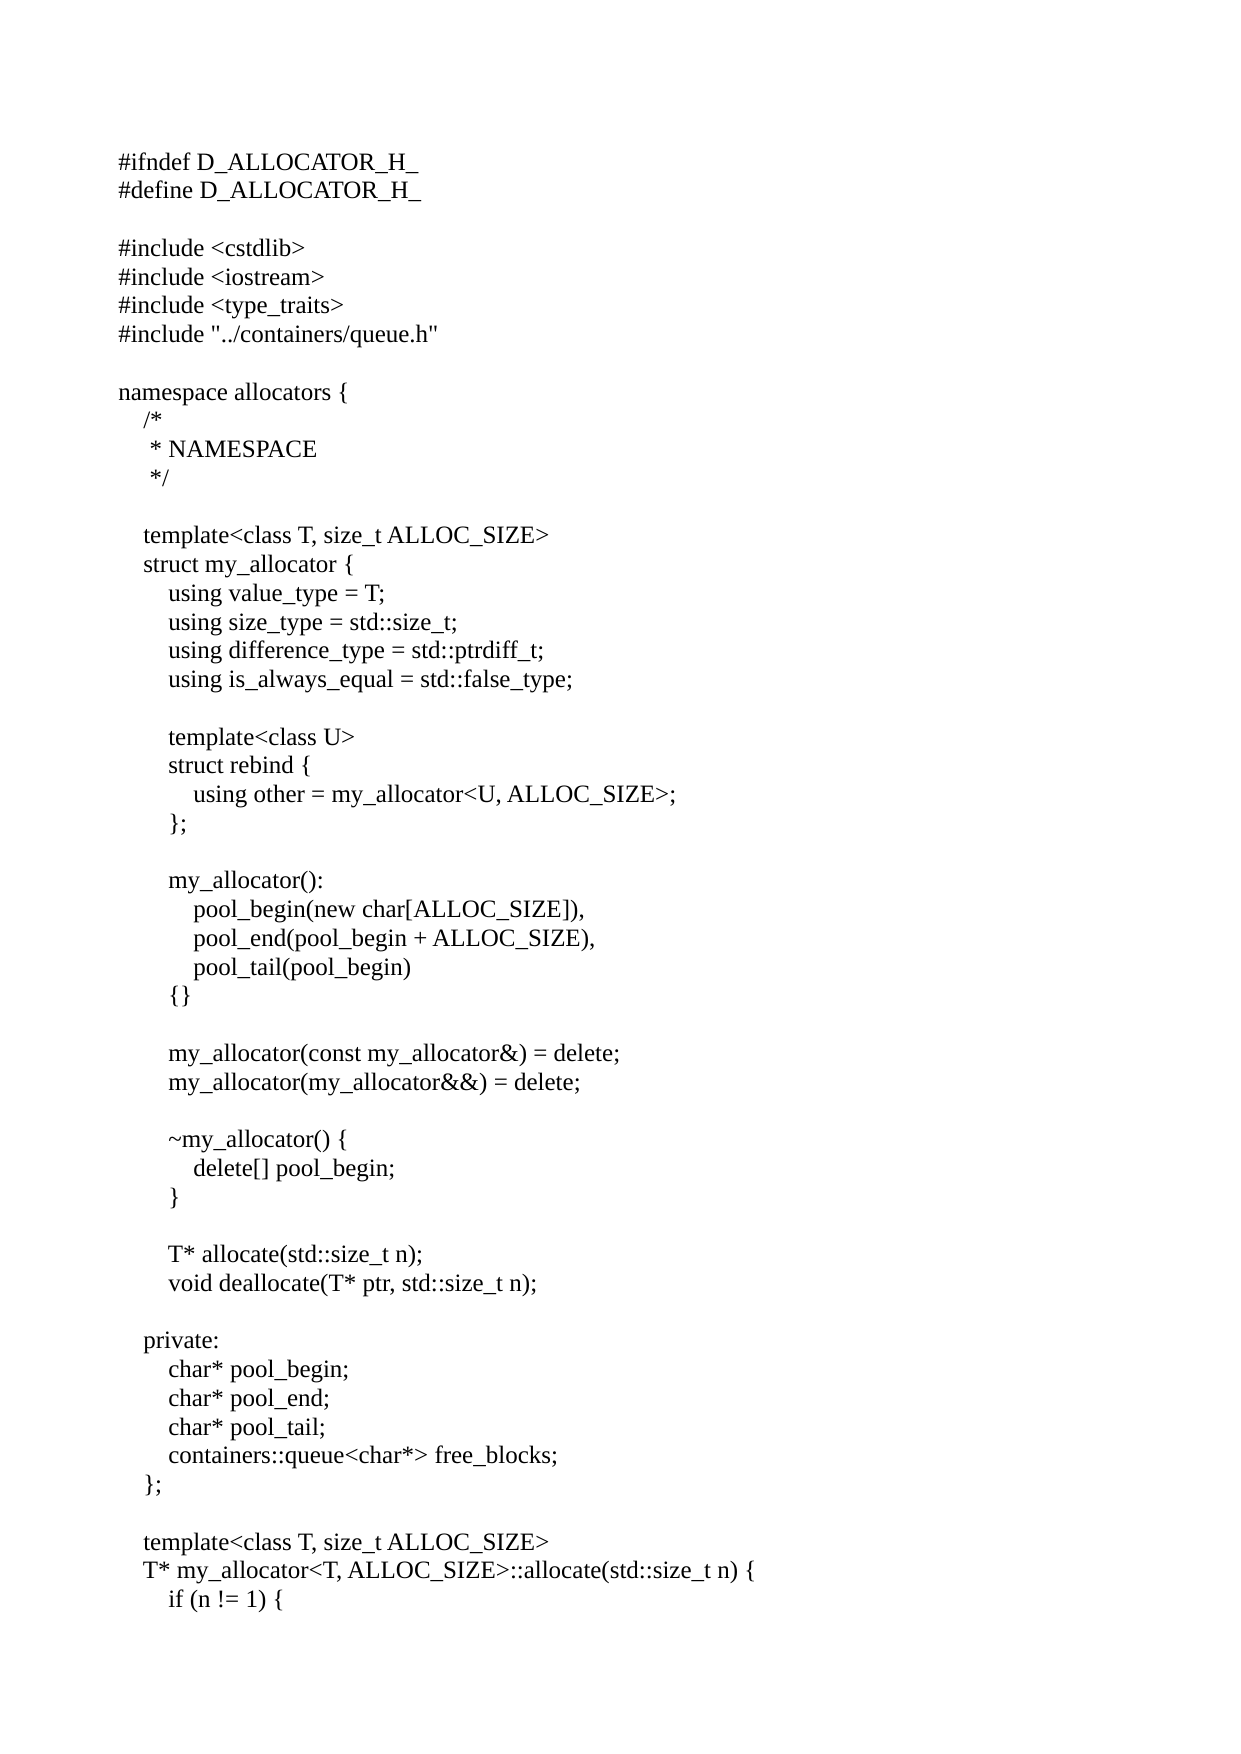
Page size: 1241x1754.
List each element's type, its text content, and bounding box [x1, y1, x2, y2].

text } [118, 1182, 1122, 1211]
text using size_type = std::size_t; [118, 607, 1122, 636]
text private: [118, 1326, 1122, 1354]
text pool_tail(pool_begin) [118, 952, 1122, 981]
text }; [118, 1469, 1122, 1498]
text pool_end(pool_begin + ALLOC_SIZE), [118, 923, 1122, 952]
text containers::queue<char*> free_blocks; [118, 1441, 1122, 1469]
text if (n != 1) { [118, 1584, 1122, 1613]
text char* pool_tail; [118, 1412, 1122, 1441]
text }; [118, 808, 1122, 837]
text delete[] pool_begin; [118, 1153, 1122, 1182]
text {} [118, 981, 1122, 1009]
text my_allocator(const my_allocator&) = delete; [118, 1038, 1122, 1067]
text namespace allocators { [118, 377, 1122, 406]
text struct rebind { [118, 751, 1122, 779]
text #define D_ALLOCATOR_H_ [118, 176, 1122, 204]
text using other = my_allocator<U, ALLOC_SIZE>; [118, 779, 1122, 808]
text char* pool_begin; [118, 1354, 1122, 1383]
text template<class U> [118, 722, 1122, 751]
text my_allocator(my_allocator&&) = delete; [118, 1067, 1122, 1096]
text template<class T, size_t ALLOC_SIZE> [118, 521, 1122, 549]
text T* my_allocator<T, ALLOC_SIZE>::allocate(std::size_t n) { [118, 1556, 1122, 1584]
text #ifndef D_ALLOCATOR_H_ [118, 147, 1122, 176]
text pool_begin(new char[ALLOC_SIZE]), [118, 894, 1122, 923]
text */ [118, 463, 1122, 492]
text #include <type_traits> [118, 291, 1122, 319]
text char* pool_end; [118, 1383, 1122, 1412]
text /* [118, 406, 1122, 434]
text #include <cstdlib> [118, 233, 1122, 262]
text template<class T, size_t ALLOC_SIZE> [118, 1527, 1122, 1556]
text #include "../containers/queue.h" [118, 319, 1122, 348]
text void deallocate(T* ptr, std::size_t n); [118, 1268, 1122, 1297]
text struct my_allocator { [118, 549, 1122, 578]
text using difference_type = std::ptrdiff_t; [118, 636, 1122, 664]
text #include <iostream> [118, 262, 1122, 291]
text using value_type = T; [118, 578, 1122, 607]
text my_allocator(): [118, 866, 1122, 894]
text ~my_allocator() { [118, 1124, 1122, 1153]
text * NAMESPACE [118, 434, 1122, 463]
text T* allocate(std::size_t n); [118, 1239, 1122, 1268]
text using is_always_equal = std::false_type; [118, 664, 1122, 693]
